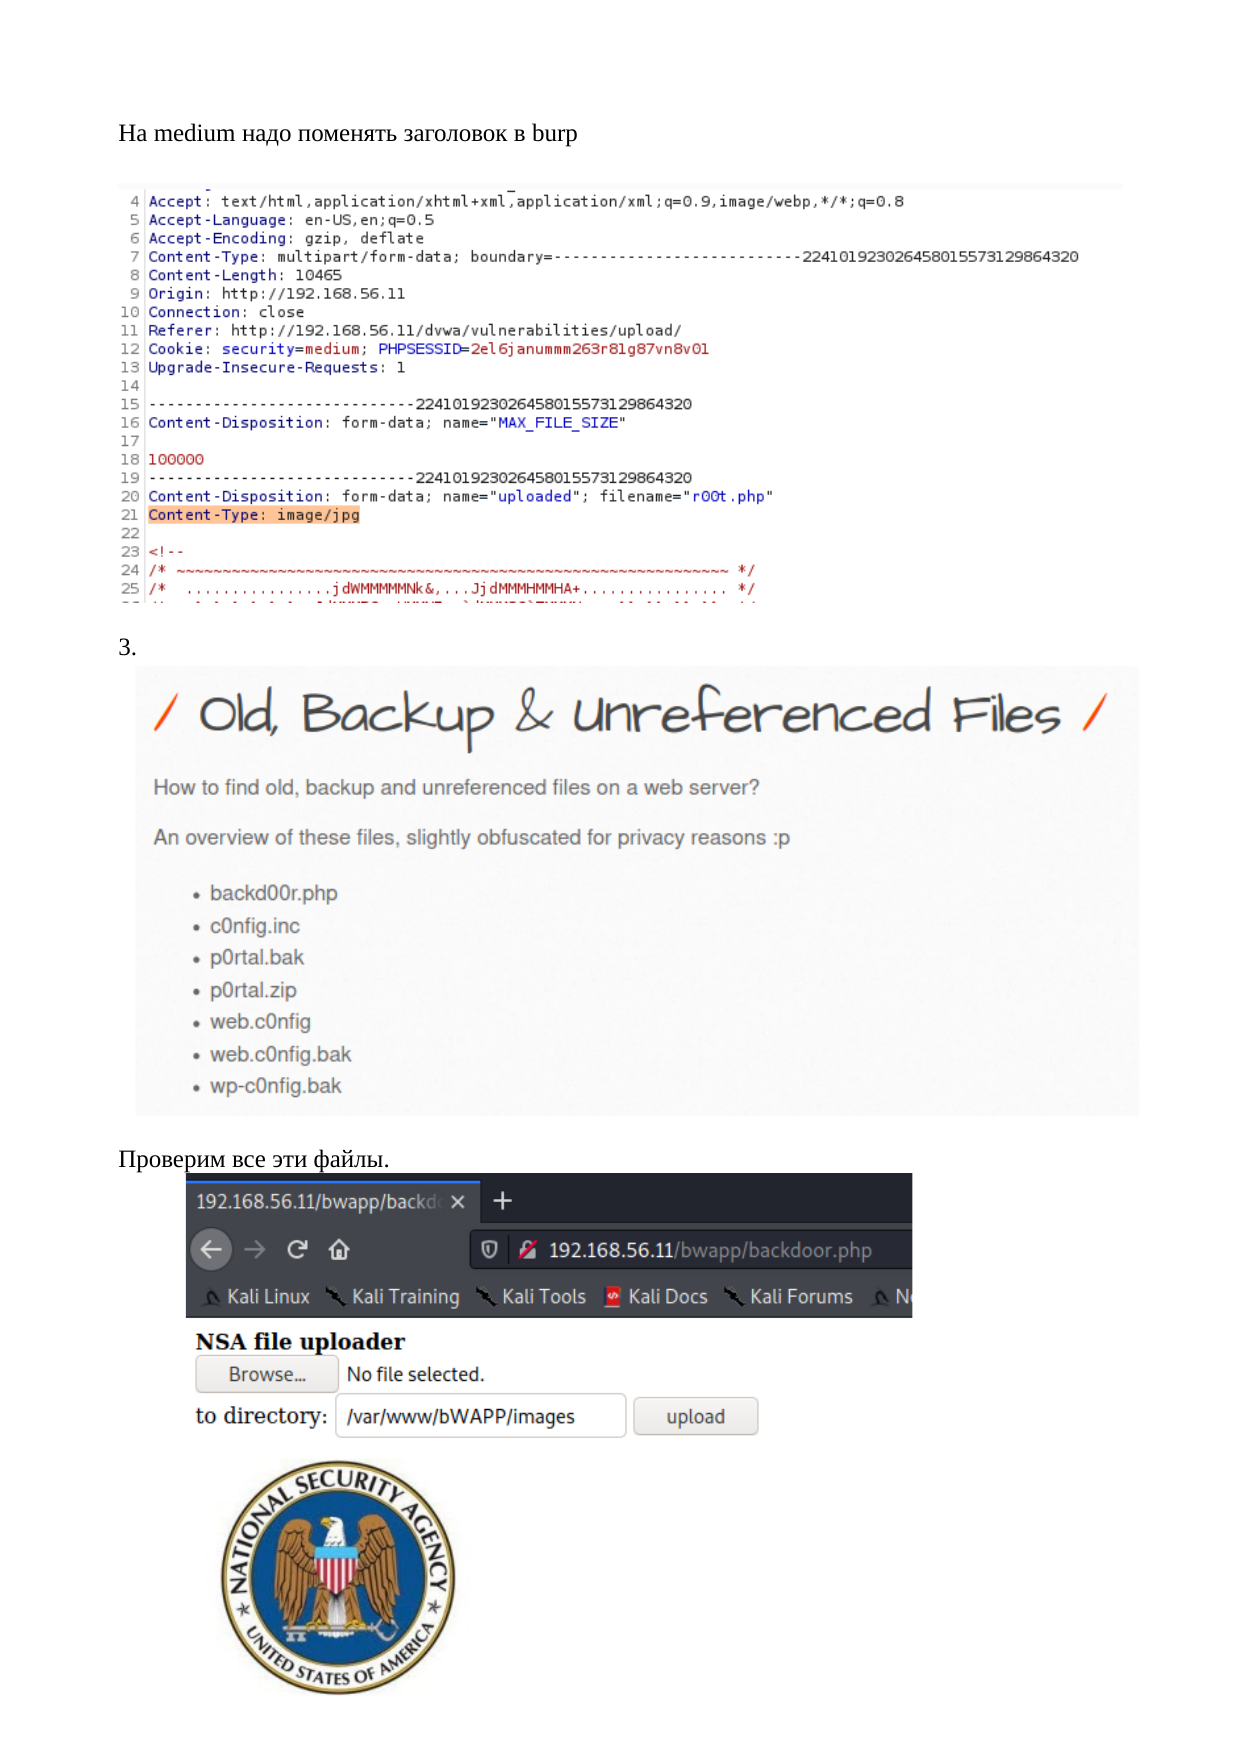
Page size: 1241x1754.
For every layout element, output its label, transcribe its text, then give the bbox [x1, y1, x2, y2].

picture [135, 666, 1140, 1116]
picture [185, 1173, 913, 1707]
text На medium надо поменять заголовок в burp [118, 118, 1122, 147]
text 3. [118, 632, 1122, 660]
picture [118, 183, 1123, 603]
text Проверим все эти файлы. [118, 1144, 1122, 1173]
